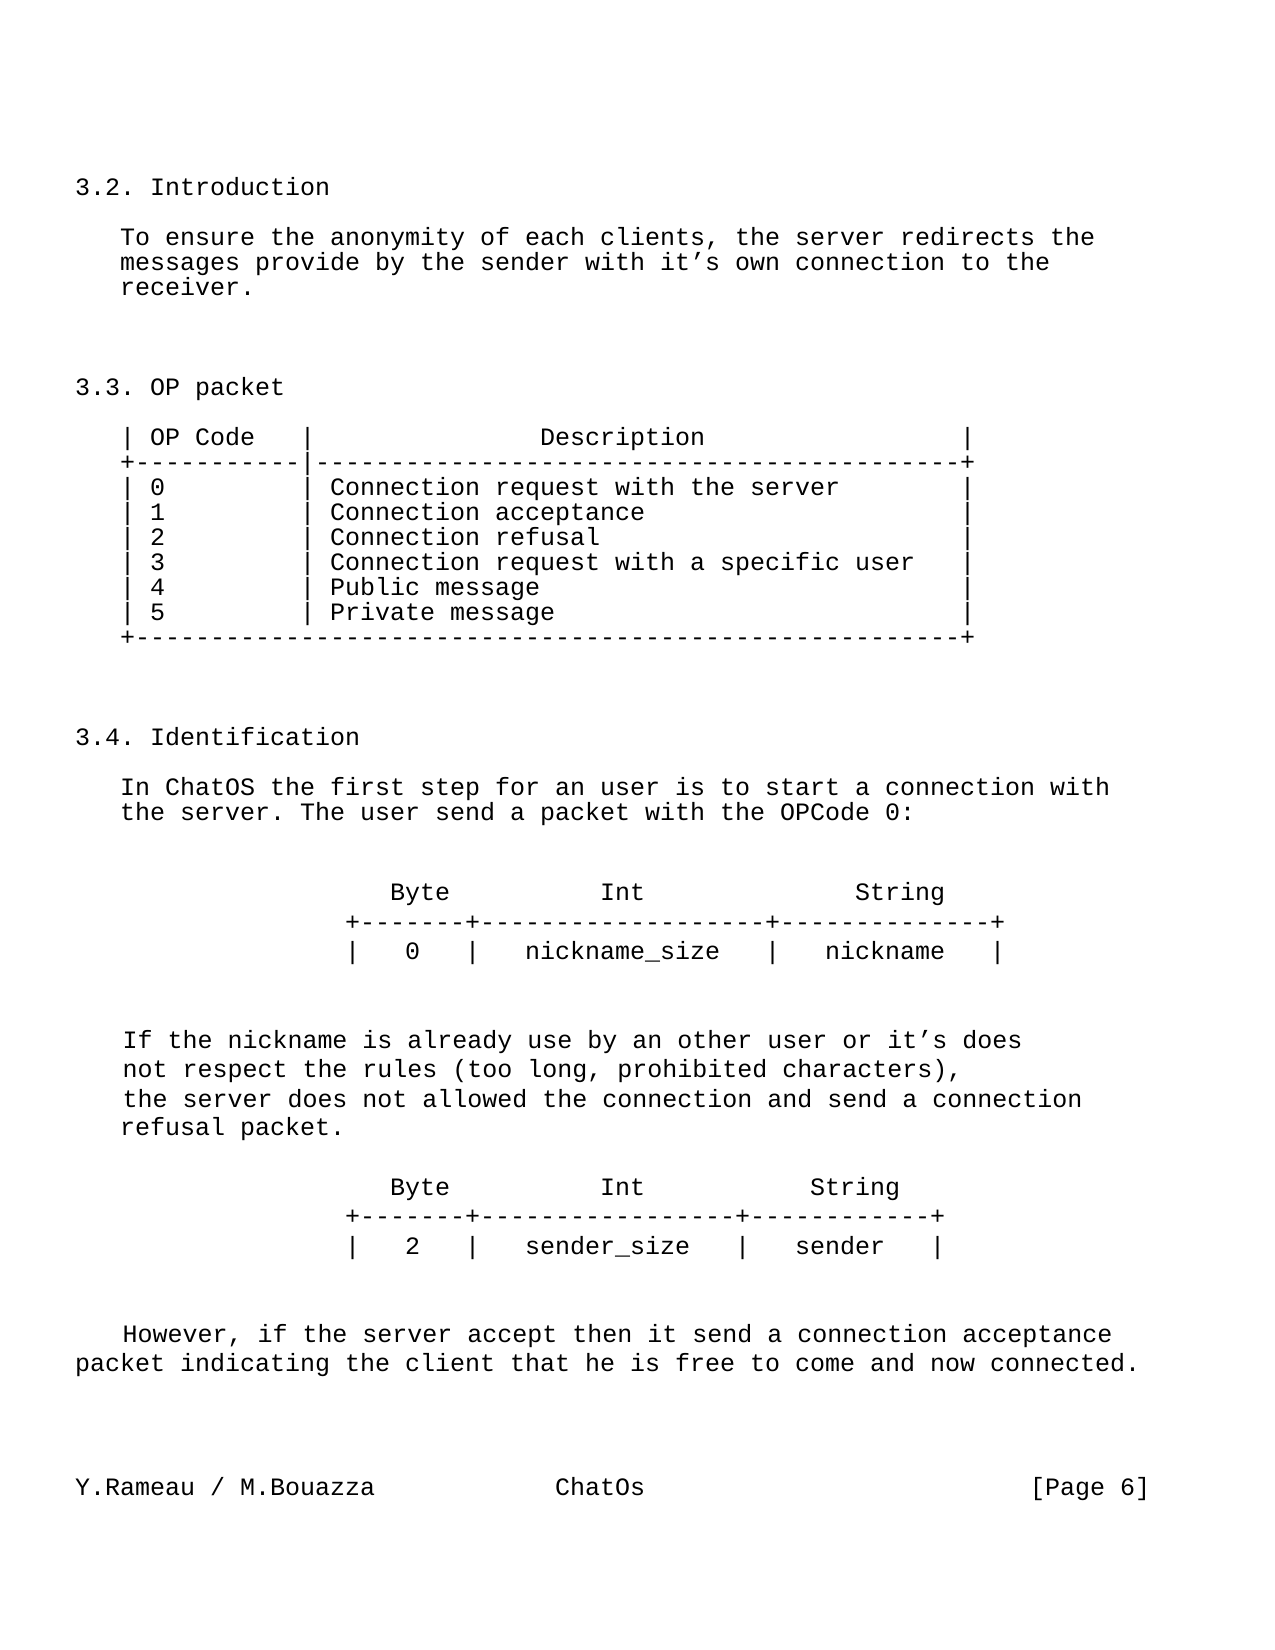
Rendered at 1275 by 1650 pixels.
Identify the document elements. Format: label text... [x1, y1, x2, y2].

text the server does not allowed the connection and send a connection refusal packet. [75, 1087, 1155, 1143]
text | 0 | nickname_size | nickname | [75, 939, 1155, 967]
subtitle Identification [75, 725, 1155, 750]
text | 1 | Connection acceptance | [120, 500, 1155, 525]
text | OP Code | Description | [120, 425, 1155, 450]
text | 2 | sender_size | sender | [120, 1233, 1155, 1262]
text However, if the server accept then it send a connection acceptance packet indicating the client that he is free to come and now connected. [75, 1322, 1155, 1379]
text In ChatOS the first step for an user is to start a connection with the server. The user send a packet with the OPCode 0: [120, 775, 1155, 825]
text | 4 | Public message | [75, 575, 1155, 600]
text +-------+-----------------+------------+ [120, 1204, 1155, 1232]
text If the nickname is already use by an other user or it’s does [75, 1027, 1155, 1056]
text | 0 | Connection request with the server | [120, 475, 1155, 500]
text | 3 | Connection request with a specific user | [75, 550, 1155, 575]
text To ensure the anonymity of each clients, the server redirects the messages provide by the sender with it’s own connection to the receiver. [120, 225, 1155, 300]
subtitle Introduction [75, 175, 1155, 200]
text +-------------------------------------------------------+ [75, 625, 1155, 650]
text | 2 | Connection refusal | [120, 525, 1155, 550]
text Byte Int String [120, 879, 1155, 908]
subtitle OP packet [75, 375, 1155, 400]
text Byte Int String [120, 1174, 1155, 1202]
text +-----------|-------------------------------------------+ [120, 450, 1155, 475]
text not respect the rules (too long, prohibited characters), [75, 1057, 1155, 1085]
text +-------+-------------------+--------------+ [120, 909, 1155, 937]
text | 5 | Private message | [75, 600, 1155, 625]
